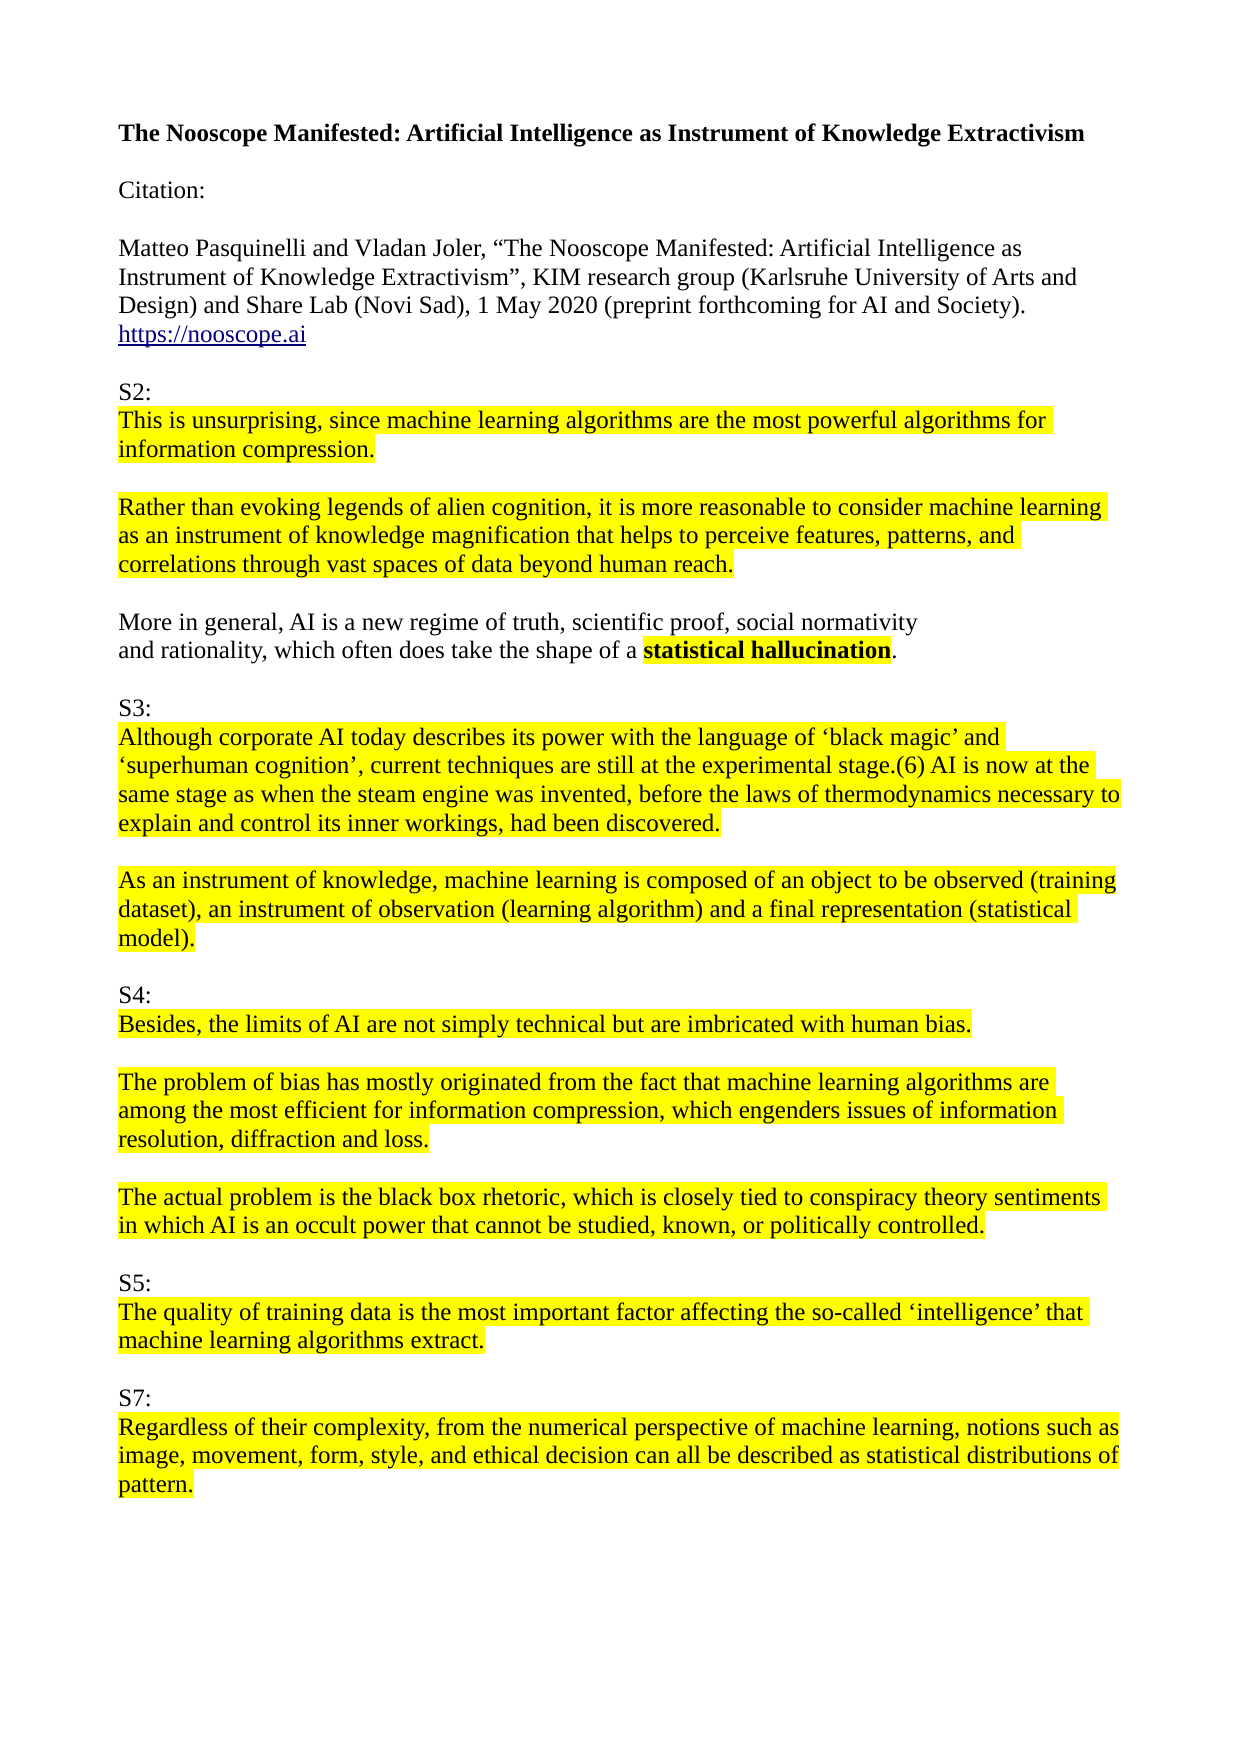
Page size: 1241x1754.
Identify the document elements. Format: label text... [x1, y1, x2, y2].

text Besides, the limits of AI are not simply technical but are imbricated with human bias. [118, 1009, 1122, 1038]
text As an instrument of knowledge, machine learning is composed of an object to be observed (training dataset), an instrument of observation (learning algorithm) and a final representation (statistical model). [118, 866, 1122, 952]
text S3: [118, 693, 1122, 722]
text and rationality, which often does take the shape of a statistical hallucination. [118, 636, 1122, 664]
text The problem of bias has mostly originated from the fact that machine learning algorithms are among the most efficient for information compression, which engenders issues of information resolution, diffraction and loss. [118, 1067, 1122, 1153]
text More in general, AI is a new regime of truth, scientific proof, social normativity [118, 607, 1122, 636]
text S7: [118, 1383, 1122, 1412]
text S2: [118, 377, 1122, 406]
text Rather than evoking legends of alien cognition, it is more reasonable to consider machine learning as an instrument of knowledge magnification that helps to perceive features, patterns, and correlations through vast spaces of data beyond human reach. [118, 492, 1122, 578]
text The actual problem is the black box rhetoric, which is closely tied to conspiracy theory sentiments in which AI is an occult power that cannot be studied, known, or politically controlled. [118, 1182, 1122, 1239]
text S4: [118, 981, 1122, 1009]
text Regardless of their complexity, from the numerical perspective of machine learning, notions such as image, movement, form, style, and ethical decision can all be described as statistical distributions of pattern. [118, 1412, 1122, 1498]
text The Nooscope Manifested: Artificial Intelligence as Instrument of Knowledge Extractivism [118, 118, 1122, 147]
text Matteo Pasquinelli and Vladan Joler, “The Nooscope Manifested: Artificial Intelligence as Instrument of Knowledge Extractivism”, KIM research group (Karlsruhe University of Arts and Design) and Share Lab (Novi Sad), 1 May 2020 (preprint forthcoming for AI and Society). https://nooscope.ai [118, 233, 1122, 348]
text Citation: [118, 176, 1122, 204]
text Although corporate AI today describes its power with the language of ‘black magic’ and ‘superhuman cognition’, current techniques are still at the experimental stage.(6) AI is now at the same stage as when the steam engine was invented, before the laws of thermodynamics necessary to explain and control its inner workings, had been discovered. [118, 722, 1122, 837]
text This is unsurprising, since machine learning algorithms are the most powerful algorithms for information compression. [118, 406, 1122, 463]
text S5: [118, 1268, 1122, 1297]
text The quality of training data is the most important factor affecting the so-called ‘intelligence’ that machine learning algorithms extract. [118, 1297, 1122, 1354]
